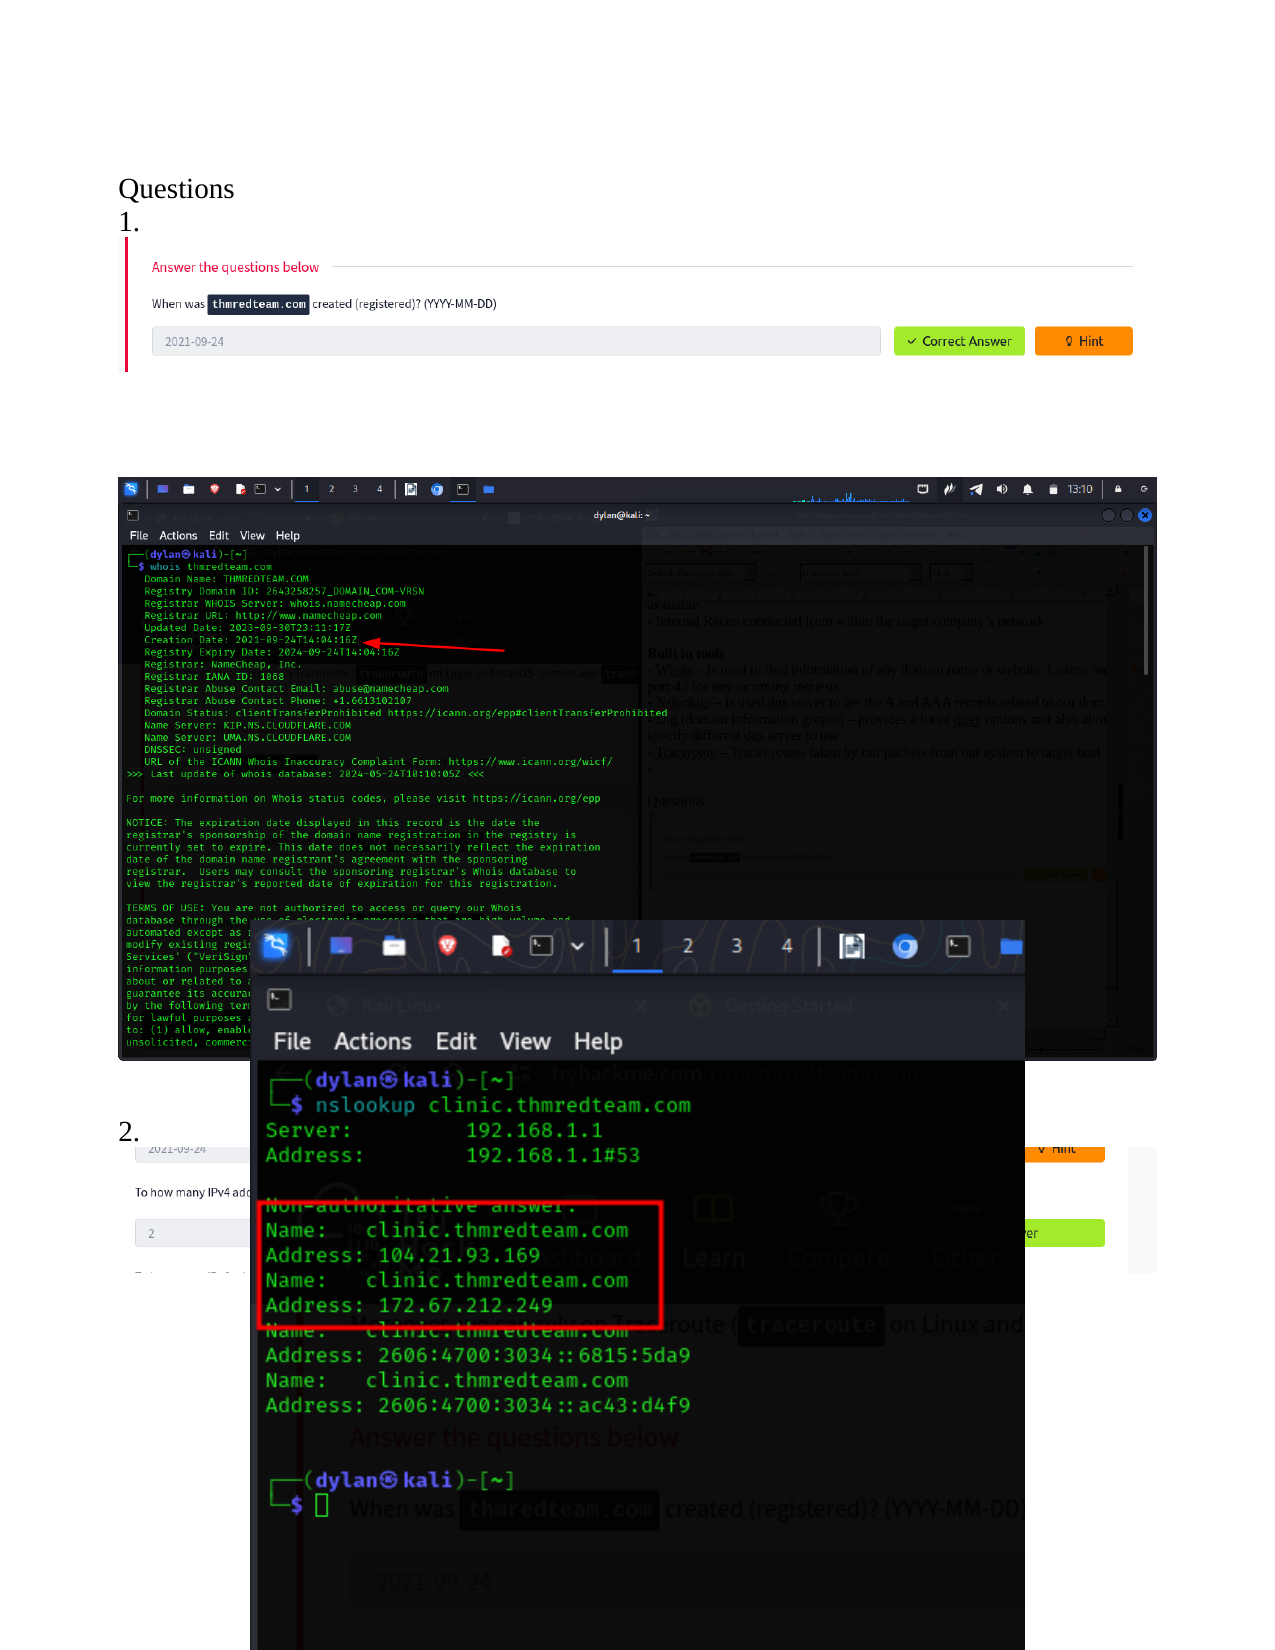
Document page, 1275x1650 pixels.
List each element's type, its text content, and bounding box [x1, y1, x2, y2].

text 1. [118, 204, 1157, 237]
text 2. [118, 1114, 250, 1147]
picture [118, 477, 1157, 1650]
text Questions [118, 171, 1157, 204]
text [1025, 1114, 1157, 1147]
picture [118, 237, 1157, 372]
